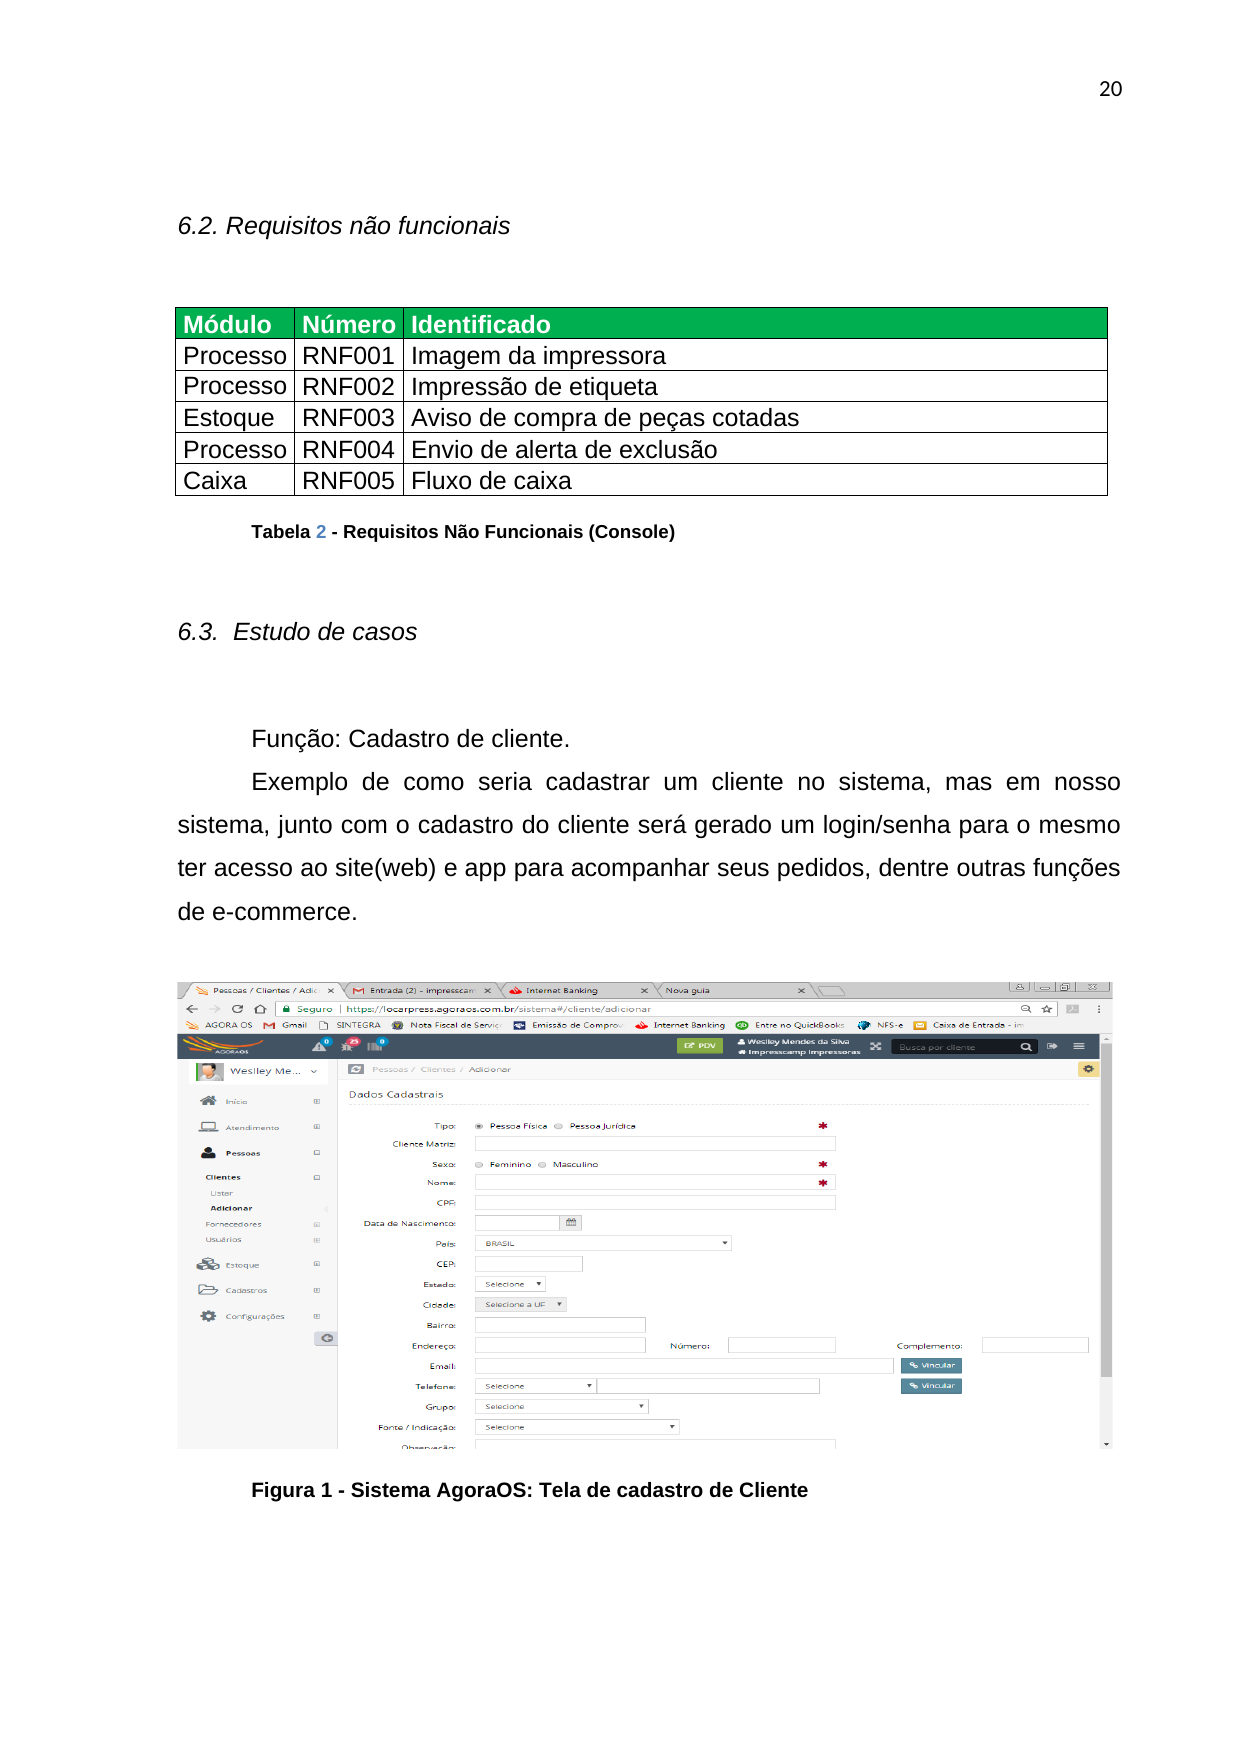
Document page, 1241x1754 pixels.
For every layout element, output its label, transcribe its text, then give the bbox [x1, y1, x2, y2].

table_header Módulo [176, 308, 294, 338]
table_cell RNF003 [295, 402, 403, 432]
table_cell Processo [176, 433, 294, 463]
table_header Identificado [404, 308, 1107, 338]
subtitle 6.2. Requisitos não funcionais [177, 211, 1122, 240]
text Tabela 2 - Requisitos Não Funcionais (Console) [177, 521, 1122, 542]
table_cell Fluxo de caixa [404, 464, 1107, 494]
text Exemplo de como seria cadastrar um cliente no sistema, mas em nosso sistema, junto com o cadastro do cliente será gerado um login/senha para o mesmo ter acesso ao site(web) e app para acompanhar seus pedidos, dentre outras funções de e-commerce. [177, 767, 1122, 925]
table_cell Processo [176, 371, 294, 401]
table_cell Processo [176, 339, 294, 369]
table_cell RNF001 [295, 339, 403, 369]
subtitle 6.3. Estudo de casos [177, 617, 1122, 646]
table_cell RNF002 [295, 371, 403, 401]
table_cell RNF004 [295, 433, 403, 463]
table_header Número [295, 308, 403, 338]
picture [177, 982, 1113, 1449]
table_cell Envio de alerta de exclusão [404, 433, 1107, 463]
text Função: Cadastro de cliente. [177, 724, 1122, 753]
table_cell Estoque [176, 402, 294, 432]
table_cell Imagem da impressora [404, 339, 1107, 369]
text Figura 1 - Sistema AgoraOS: Tela de cadastro de Cliente [177, 1477, 1122, 1501]
table_cell Impressão de etiqueta [404, 371, 1107, 401]
table_cell Caixa [176, 464, 294, 494]
table_cell RNF005 [295, 464, 403, 494]
table_cell Aviso de compra de peças cotadas [404, 402, 1107, 432]
